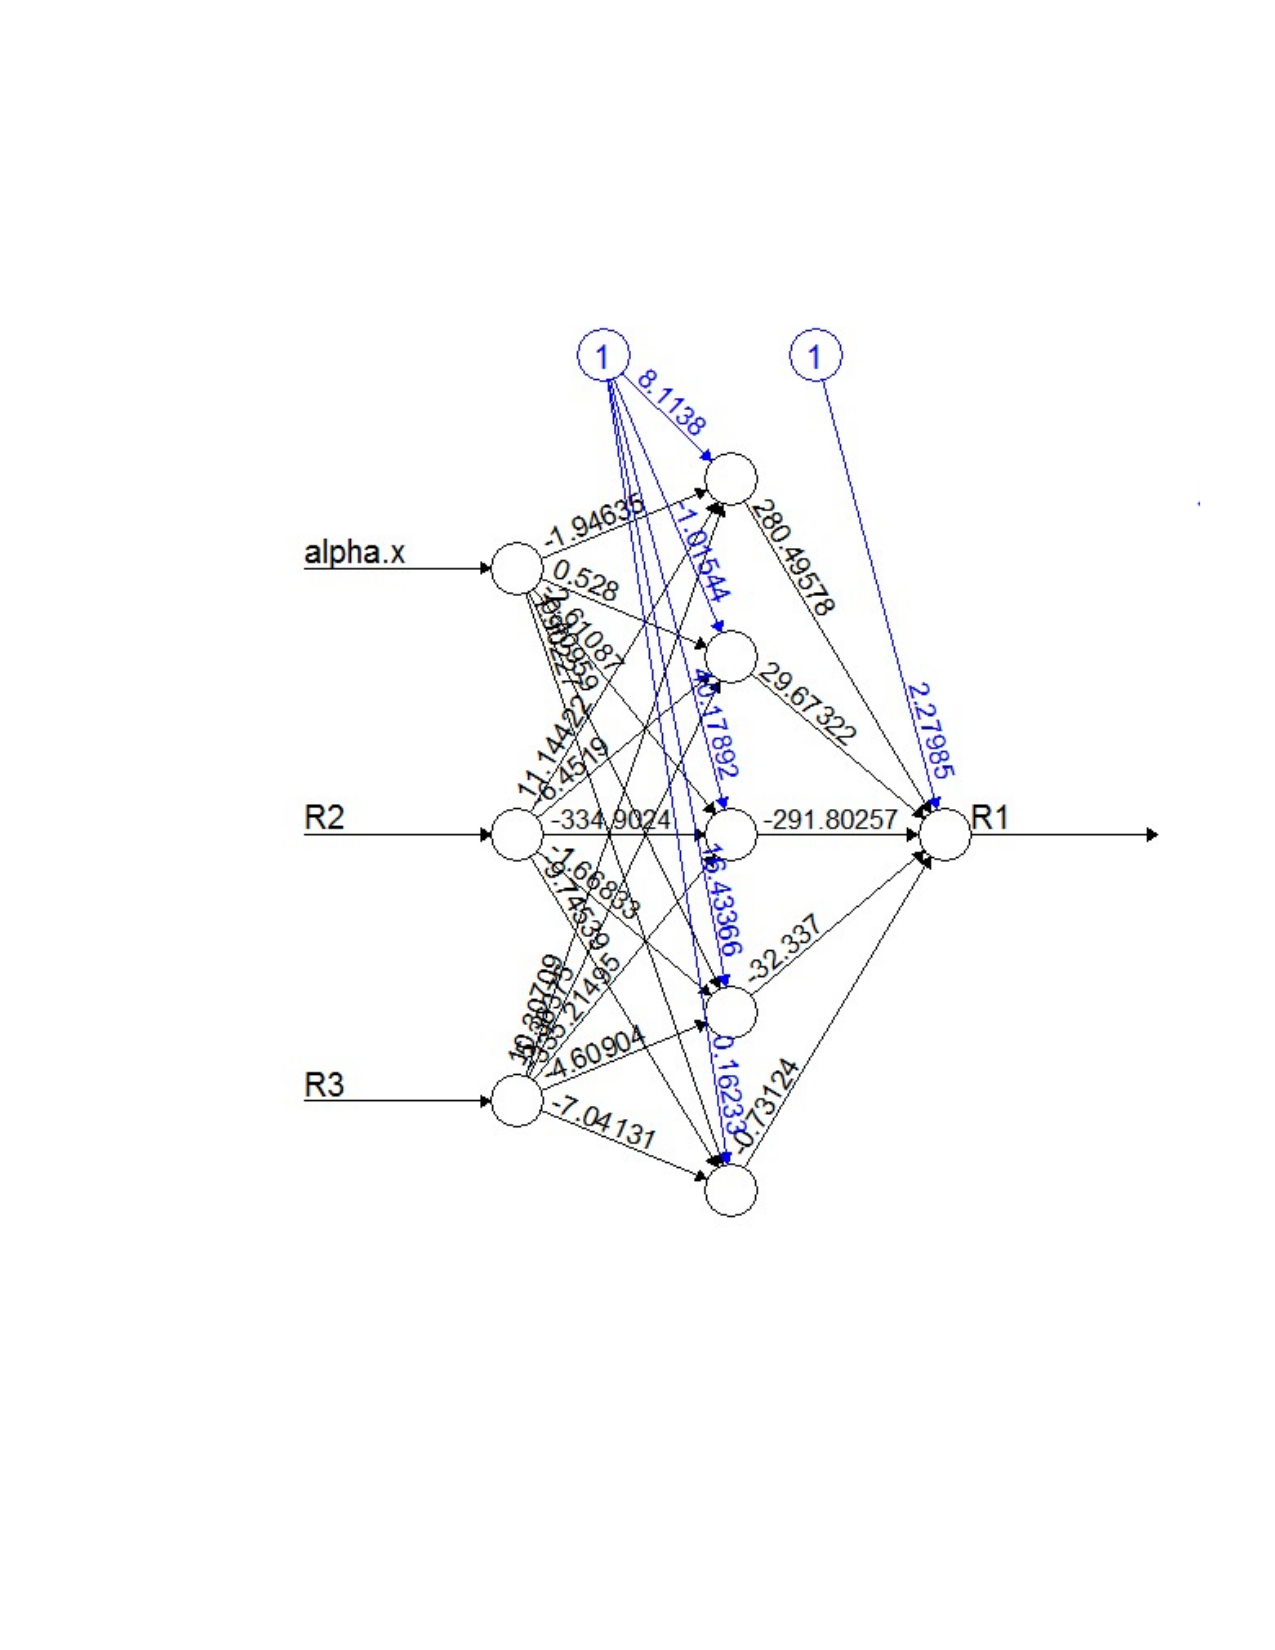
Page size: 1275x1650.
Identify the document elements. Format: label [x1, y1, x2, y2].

picture [75, 118, 1200, 1257]
